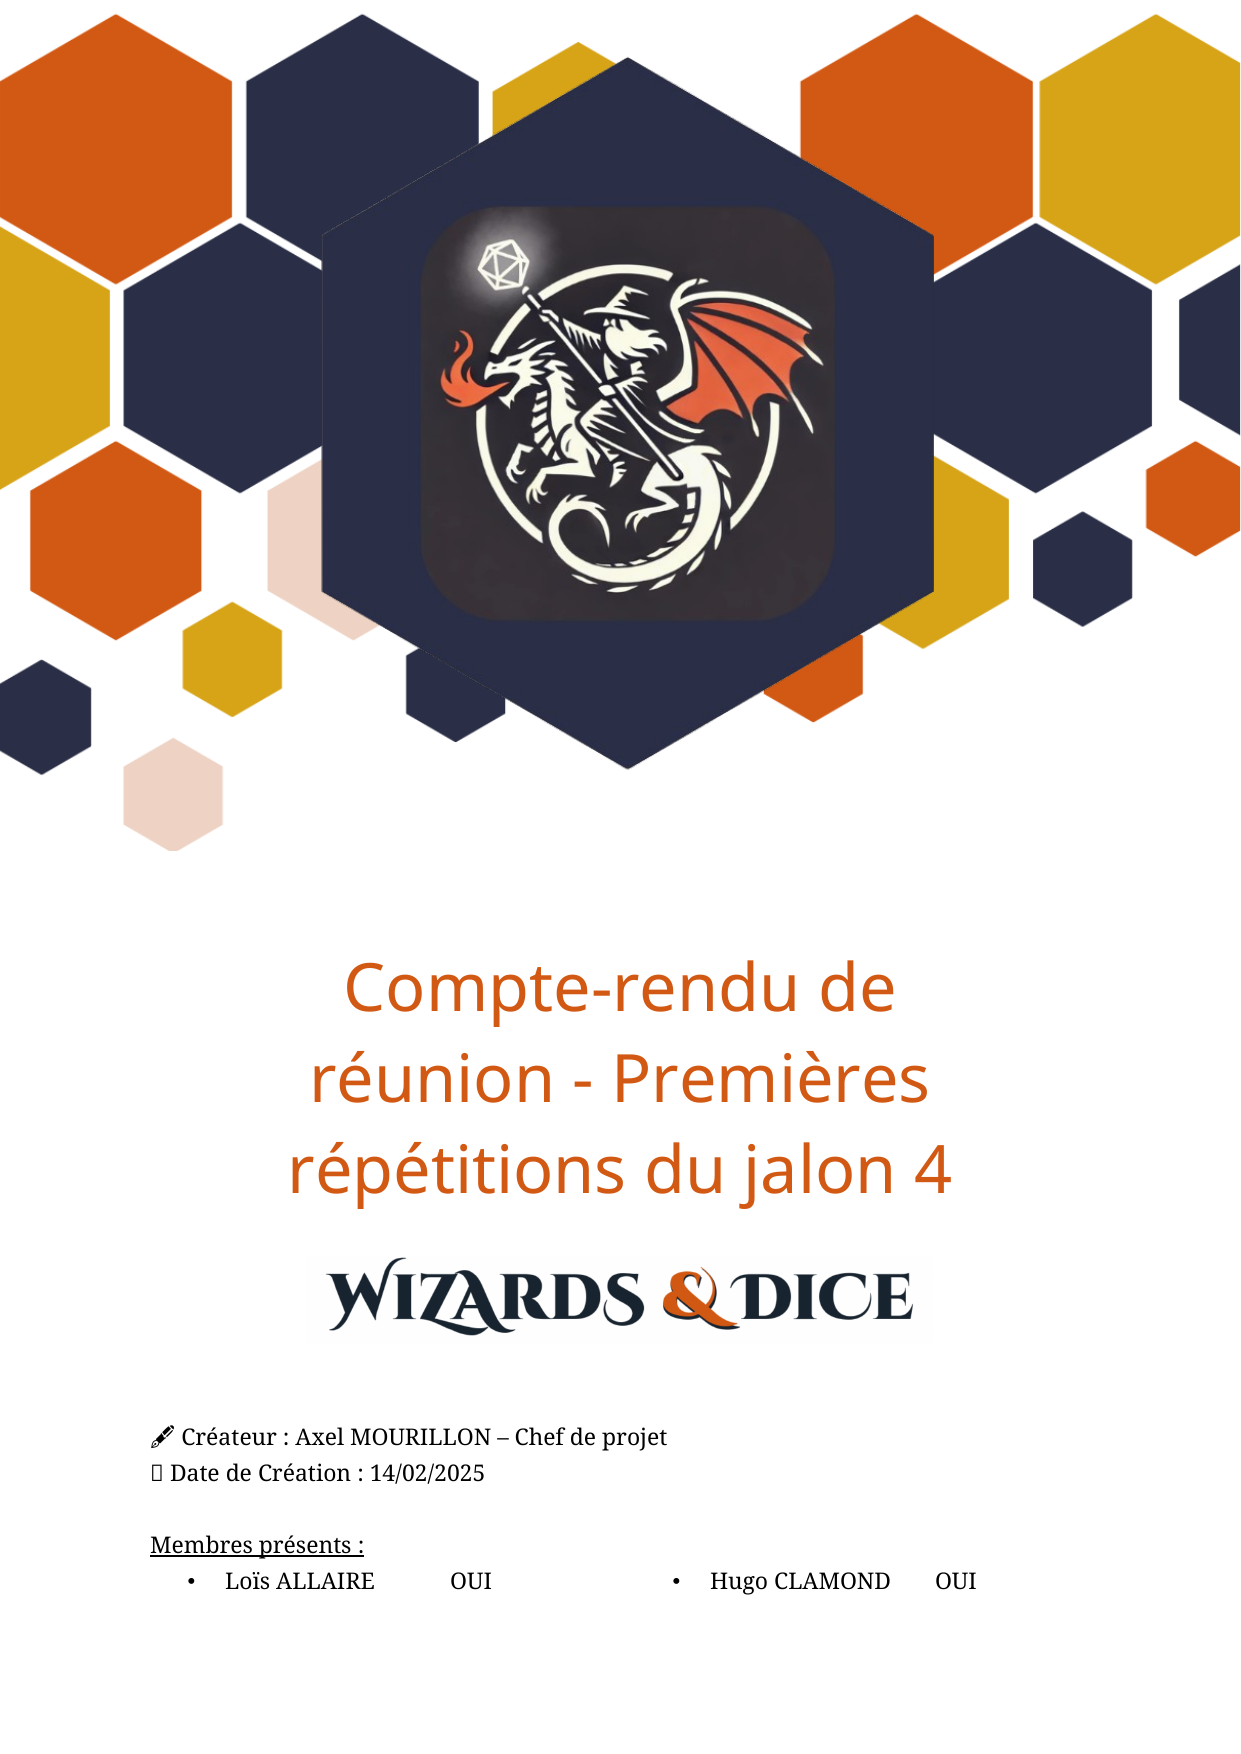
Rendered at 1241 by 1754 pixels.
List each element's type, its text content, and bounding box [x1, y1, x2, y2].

text Membres présents : [150, 1529, 1090, 1560]
picture [0, 0, 1241, 851]
title Compte-rendu de réunion - Premières répétitions du jalon 4 [150, 941, 1090, 1213]
list Loïs ALLAIRE OUI [187, 1564, 605, 1596]
text 📅 Date de Création : 14/02/2025 [150, 1457, 1090, 1488]
list Hugo CLAMOND OUI [672, 1564, 1090, 1596]
text 🖋️ Créateur : Axel MOURILLON – Chef de projet [150, 1421, 1090, 1452]
picture [307, 1255, 934, 1345]
